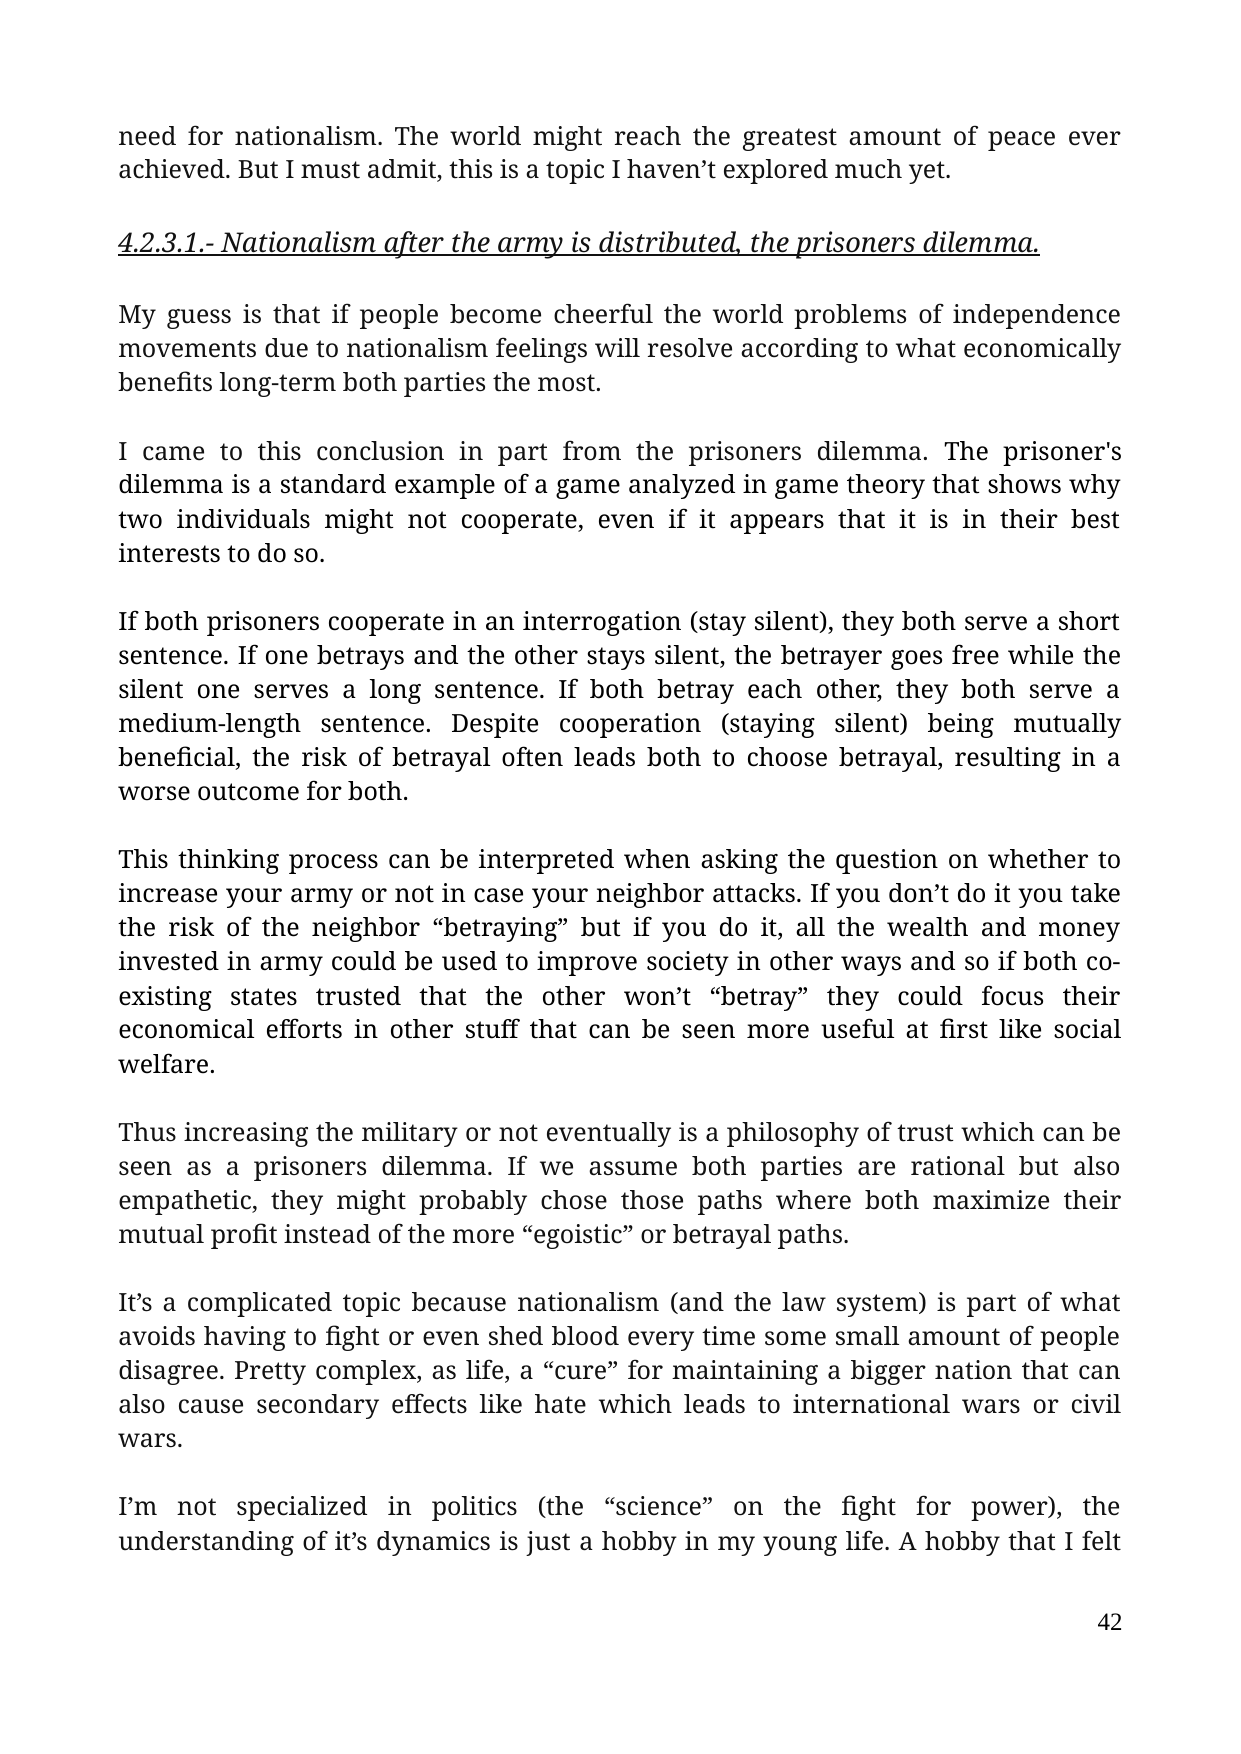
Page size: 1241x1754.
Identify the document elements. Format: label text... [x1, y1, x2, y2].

text If both prisoners cooperate in an interrogation (stay silent), they both serve a short sentence. If one betrays and the other stays silent, the betrayer goes free while the silent one serves a long sentence. If both betray each other, they both serve a medium-length sentence. Despite cooperation (staying silent) being mutually beneficial, the risk of betrayal often leads both to choose betrayal, resulting in a worse outcome for both. [118, 603, 1122, 808]
text This thinking process can be interpreted when asking the question on whether to increase your army or not in case your neighbor attacks. If you don’t do it you take the risk of the neighbor “betraying” but if you do it, all the wealth and money invested in army could be used to improve society in other ways and so if both co-existing states trusted that the other won’t “betray” they could focus their economical efforts in other stuff that can be seen more useful at first like social welfare. [118, 842, 1122, 1080]
text need for nationalism. The world might reach the greatest amount of peace ever achieved. But I must admit, this is a topic I haven’t explored much yet. [118, 118, 1122, 186]
text It’s a complicated topic because nationalism (and the law system) is part of what avoids having to fight or even shed blood every time some small amount of people disagree. Pretty complex, as life, a “cure” for maintaining a bigger nation that can also cause secondary effects like hate which leads to international wars or civil wars. [118, 1285, 1122, 1455]
text I’m not specialized in politics (the “science” on the fight for power), the understanding of it’s dynamics is just a hobby in my young life. A hobby that I felt [118, 1489, 1122, 1557]
text I came to this conclusion in part from the prisoners dilemma. The prisoner's dilemma is a standard example of a game analyzed in game theory that shows why two individuals might not cooperate, even if it appears that it is in their best interests to do so. [118, 433, 1122, 569]
text 4.2.3.1.- Nationalism after the army is distributed, the prisoners dilemma. [118, 223, 1122, 260]
text Thus increasing the military or not eventually is a philosophy of trust which can be seen as a prisoners dilemma. If we assume both parties are rational but also empathetic, they might probably chose those paths where both maximize their mutual profit instead of the more “egoistic” or betrayal paths. [118, 1114, 1122, 1251]
text My guess is that if people become cheerful the world problems of independence movements due to nationalism feelings will resolve according to what economically benefits long-term both parties the most. [118, 297, 1122, 399]
